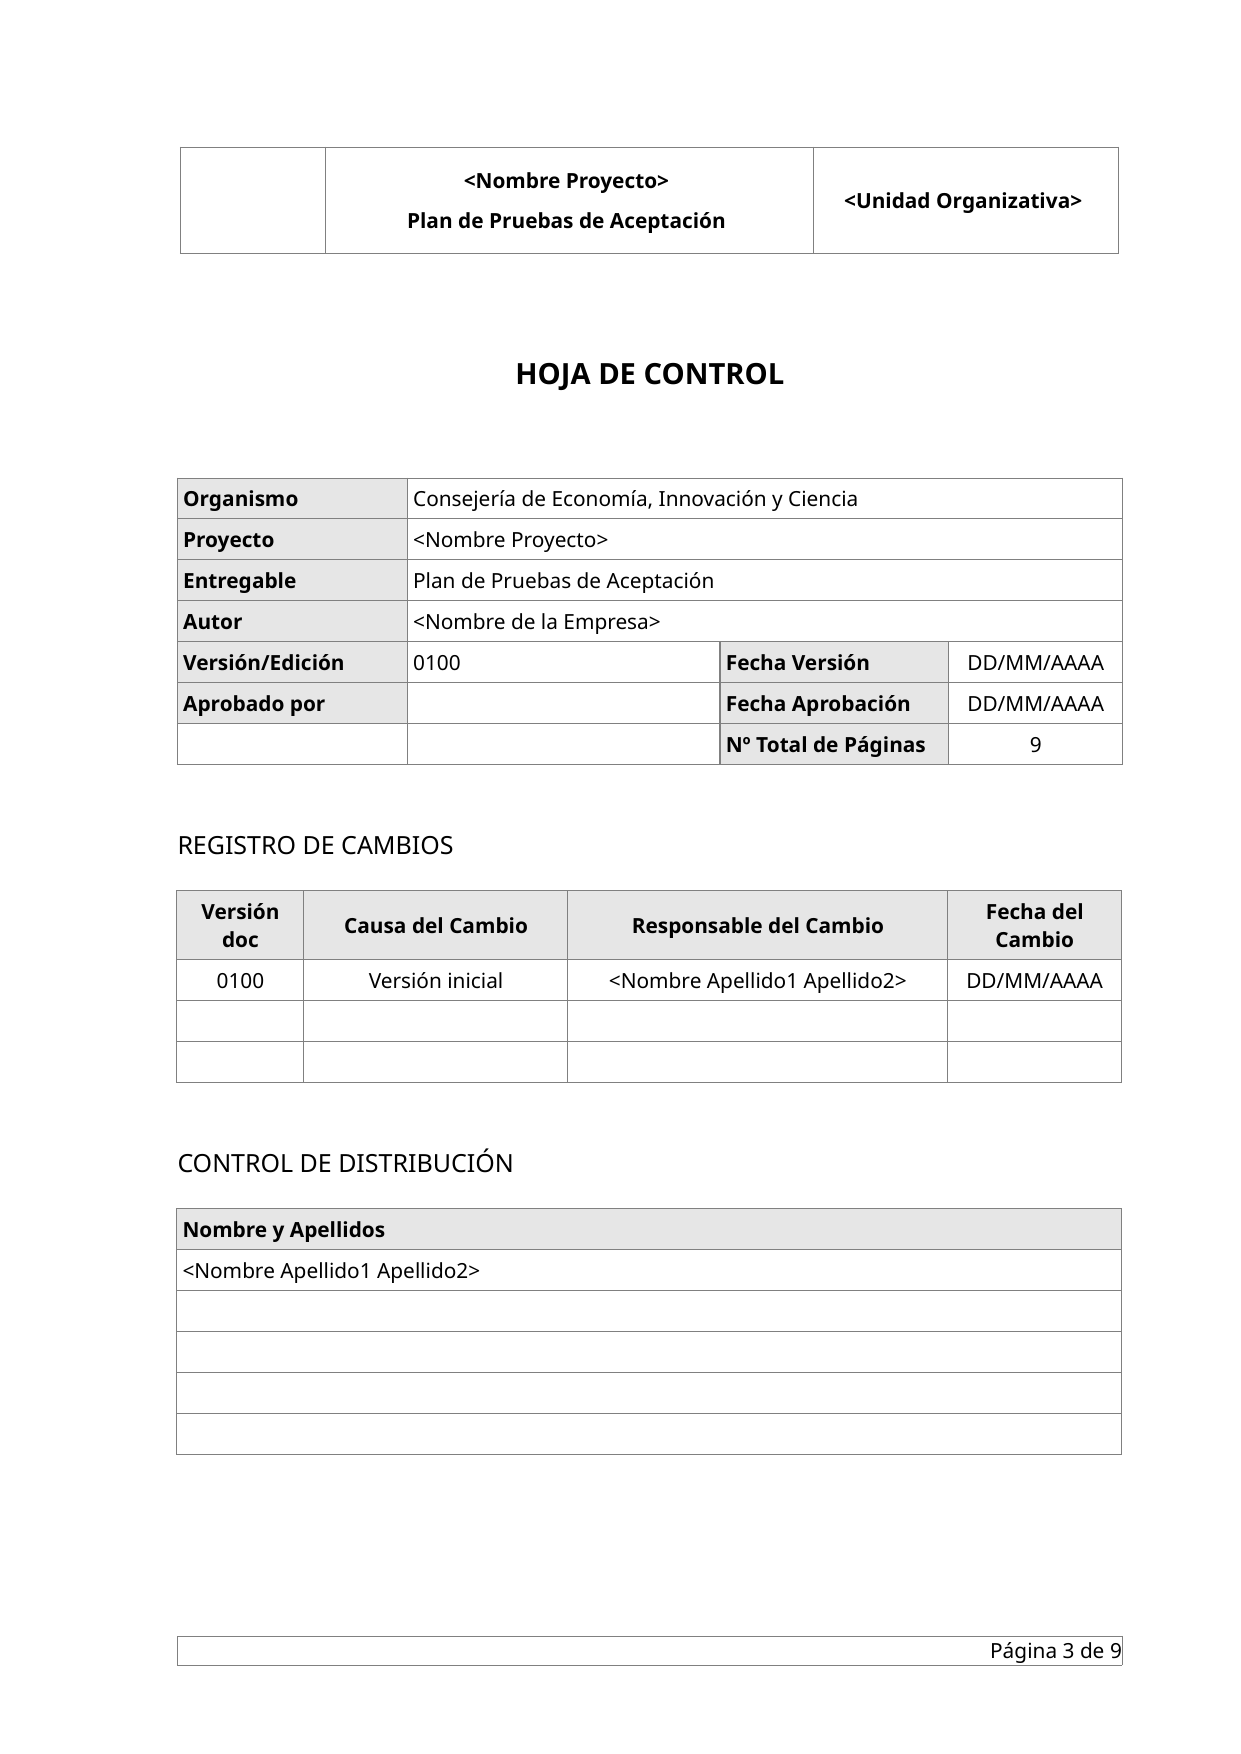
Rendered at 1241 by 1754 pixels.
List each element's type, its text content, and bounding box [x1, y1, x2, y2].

text REGISTRO DE CAMBIOS [177, 827, 1122, 862]
table_cell Plan de Pruebas de Aceptación [408, 560, 1122, 600]
table_cell [177, 1373, 1121, 1413]
table_cell [304, 1042, 567, 1082]
table_cell [177, 1291, 1121, 1331]
table_cell Entregable [178, 560, 407, 600]
table_cell Fecha Aprobación [721, 683, 948, 723]
table_cell 0100 [177, 960, 303, 1000]
table_header Organismo [178, 479, 407, 518]
table_cell <Nombre de la Empresa> [408, 601, 1122, 641]
table_header Consejería de Economía, Innovación y Ciencia [408, 479, 1122, 518]
text CONTROL DE DISTRIBUCIÓN [177, 1146, 1122, 1180]
table_cell Versión/Edición [178, 642, 407, 682]
table_cell [177, 1042, 303, 1082]
table_cell <Nombre Proyecto> [408, 519, 1122, 559]
table_cell Proyecto [178, 519, 407, 559]
table_cell [408, 683, 719, 723]
table_header Nombre y Apellidos [177, 1209, 1121, 1249]
table_cell Fecha Versión [721, 642, 948, 682]
table_cell [948, 1001, 1121, 1041]
table_cell DD/MM/AAAA [949, 683, 1122, 723]
table_cell [177, 1414, 1121, 1454]
table_cell Nº Total de Páginas [721, 724, 948, 764]
table_header Versión doc [177, 891, 303, 959]
table_cell <Nombre Apellido1 Apellido2> [177, 1250, 1121, 1290]
table_header Fecha del Cambio [948, 891, 1121, 959]
table_cell [178, 724, 407, 764]
table_cell [408, 724, 719, 764]
table_cell Versión inicial [304, 960, 567, 1000]
table_cell [568, 1042, 947, 1082]
table_cell [304, 1001, 567, 1041]
table_cell DD/MM/AAAA [948, 960, 1121, 1000]
table_cell Aprobado por [178, 683, 407, 723]
table_cell [568, 1001, 947, 1041]
table_cell [177, 1332, 1121, 1372]
table_cell 0100 [408, 642, 719, 682]
table_cell [177, 1001, 303, 1041]
table_cell Autor [178, 601, 407, 641]
table_cell 8 [949, 724, 1122, 764]
table_cell [948, 1042, 1121, 1082]
table_header Causa del Cambio [304, 891, 567, 959]
text HOJA DE CONTROL [177, 353, 1122, 393]
table_cell DD/MM/AAAA [949, 642, 1122, 682]
table_header Responsable del Cambio [568, 891, 947, 959]
table_cell <Nombre Apellido1 Apellido2> [568, 960, 947, 1000]
